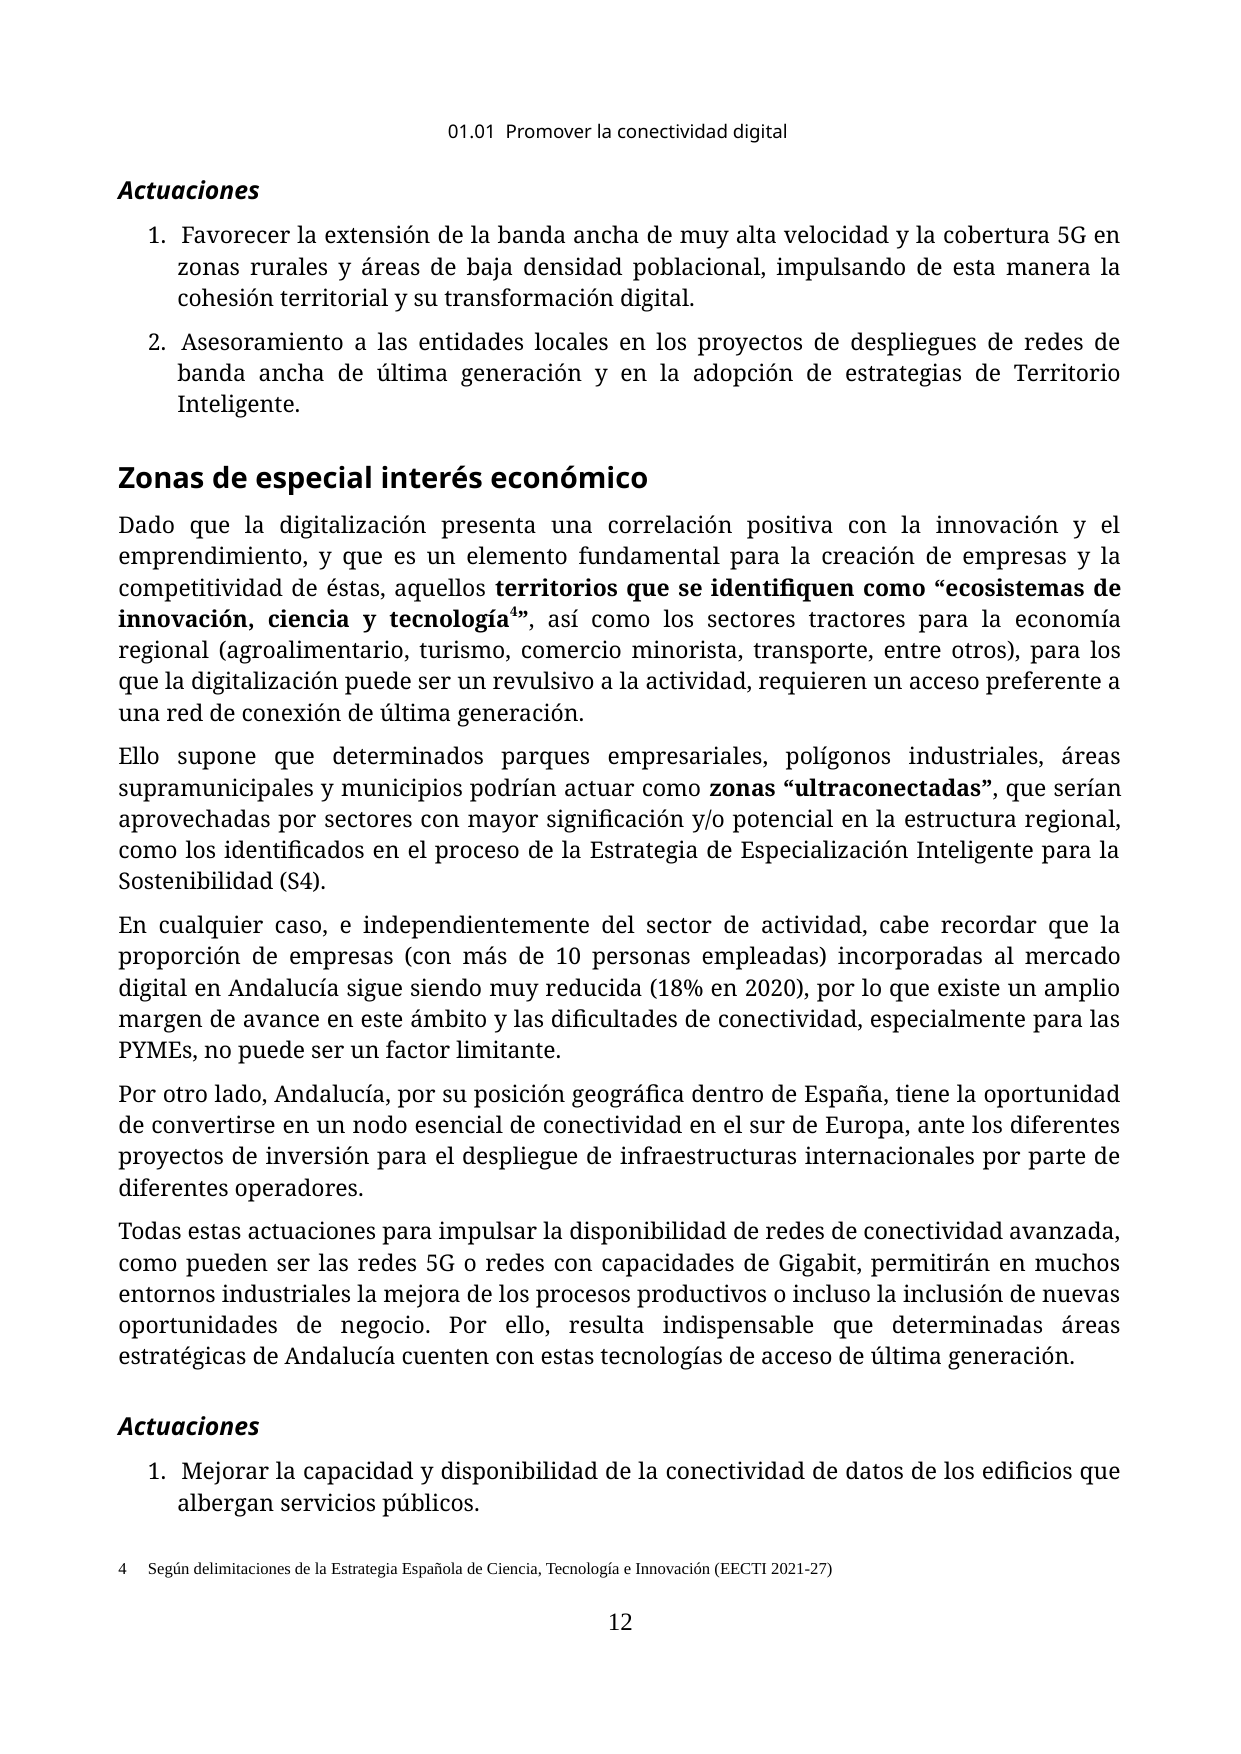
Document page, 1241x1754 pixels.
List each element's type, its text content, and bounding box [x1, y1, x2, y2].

text Dado que la digitalización presenta una correlación positiva con la innovación y el emprendimiento, y que es un elemento fundamental para la creación de empresas y la competitividad de éstas, aquellos territorios que se identifiquen como “ecosistemas de innovación, ciencia y tecnología”, así como los sectores tractores para la economía regional (agroalimentario, turismo, comercio minorista, transporte, entre otros), para los que la digitalización puede ser un revulsivo a la actividad, requieren un acceso preferente a una red de conexión de última generación. [118, 509, 1122, 728]
text Según delimitaciones de la Estrategia Española de Ciencia, Tecnología e Innovación (EECTI 2021-27) [118, 1558, 1122, 1578]
text En cualquier caso, e independientemente del sector de actividad, cabe recordar que la proporción de empresas (con más de 10 personas empleadas) incorporadas al mercado digital en Andalucía sigue siendo muy reducida (18% en 2020), por lo que existe un amplio margen de avance en este ámbito y las dificultades de conectividad, especialmente para las PYMEs, no puede ser un factor limitante. [118, 909, 1122, 1065]
subtitle Actuaciones [118, 173, 1122, 207]
list Asesoramiento a las entidades locales en los proyectos de despliegues de redes de banda ancha de última generación y en la adopción de estrategias de Territorio Inteligente. [148, 326, 1122, 419]
list Favorecer la extensión de la banda ancha de muy alta velocidad y la cobertura 5G en zonas rurales y áreas de baja densidad poblacional, impulsando de esta manera la cohesión territorial y su transformación digital. [148, 219, 1122, 313]
text Ello supone que determinados parques empresariales, polígonos industriales, áreas supramunicipales y municipios podrían actuar como zonas “ultraconectadas”, que serían aprovechadas por sectores con mayor significación y/o potencial en la estructura regional, como los identificados en el proceso de la Estrategia de Especialización Inteligente para la Sostenibilidad (S4). [118, 740, 1122, 897]
subtitle Zonas de especial interés económico [118, 457, 1122, 497]
text Por otro lado, Andalucía, por su posición geográfica dentro de España, tiene la oportunidad de convertirse en un nodo esencial de conectividad en el sur de Europa, ante los diferentes proyectos de inversión para el despliegue de infraestructuras internacionales por parte de diferentes operadores. [118, 1078, 1122, 1203]
subtitle Actuaciones [118, 1409, 1122, 1443]
text Todas estas actuaciones para impulsar la disponibilidad de redes de conectividad avanzada, como pueden ser las redes 5G o redes con capacidades de Gigabit, permitirán en muchos entornos industriales la mejora de los procesos productivos o incluso la inclusión de nuevas oportunidades de negocio. Por ello, resulta indispensable que determinadas áreas estratégicas de Andalucía cuenten con estas tecnologías de acceso de última generación. [118, 1215, 1122, 1372]
list Mejorar la capacidad y disponibilidad de la conectividad de datos de los edificios que albergan servicios públicos. [148, 1455, 1122, 1518]
